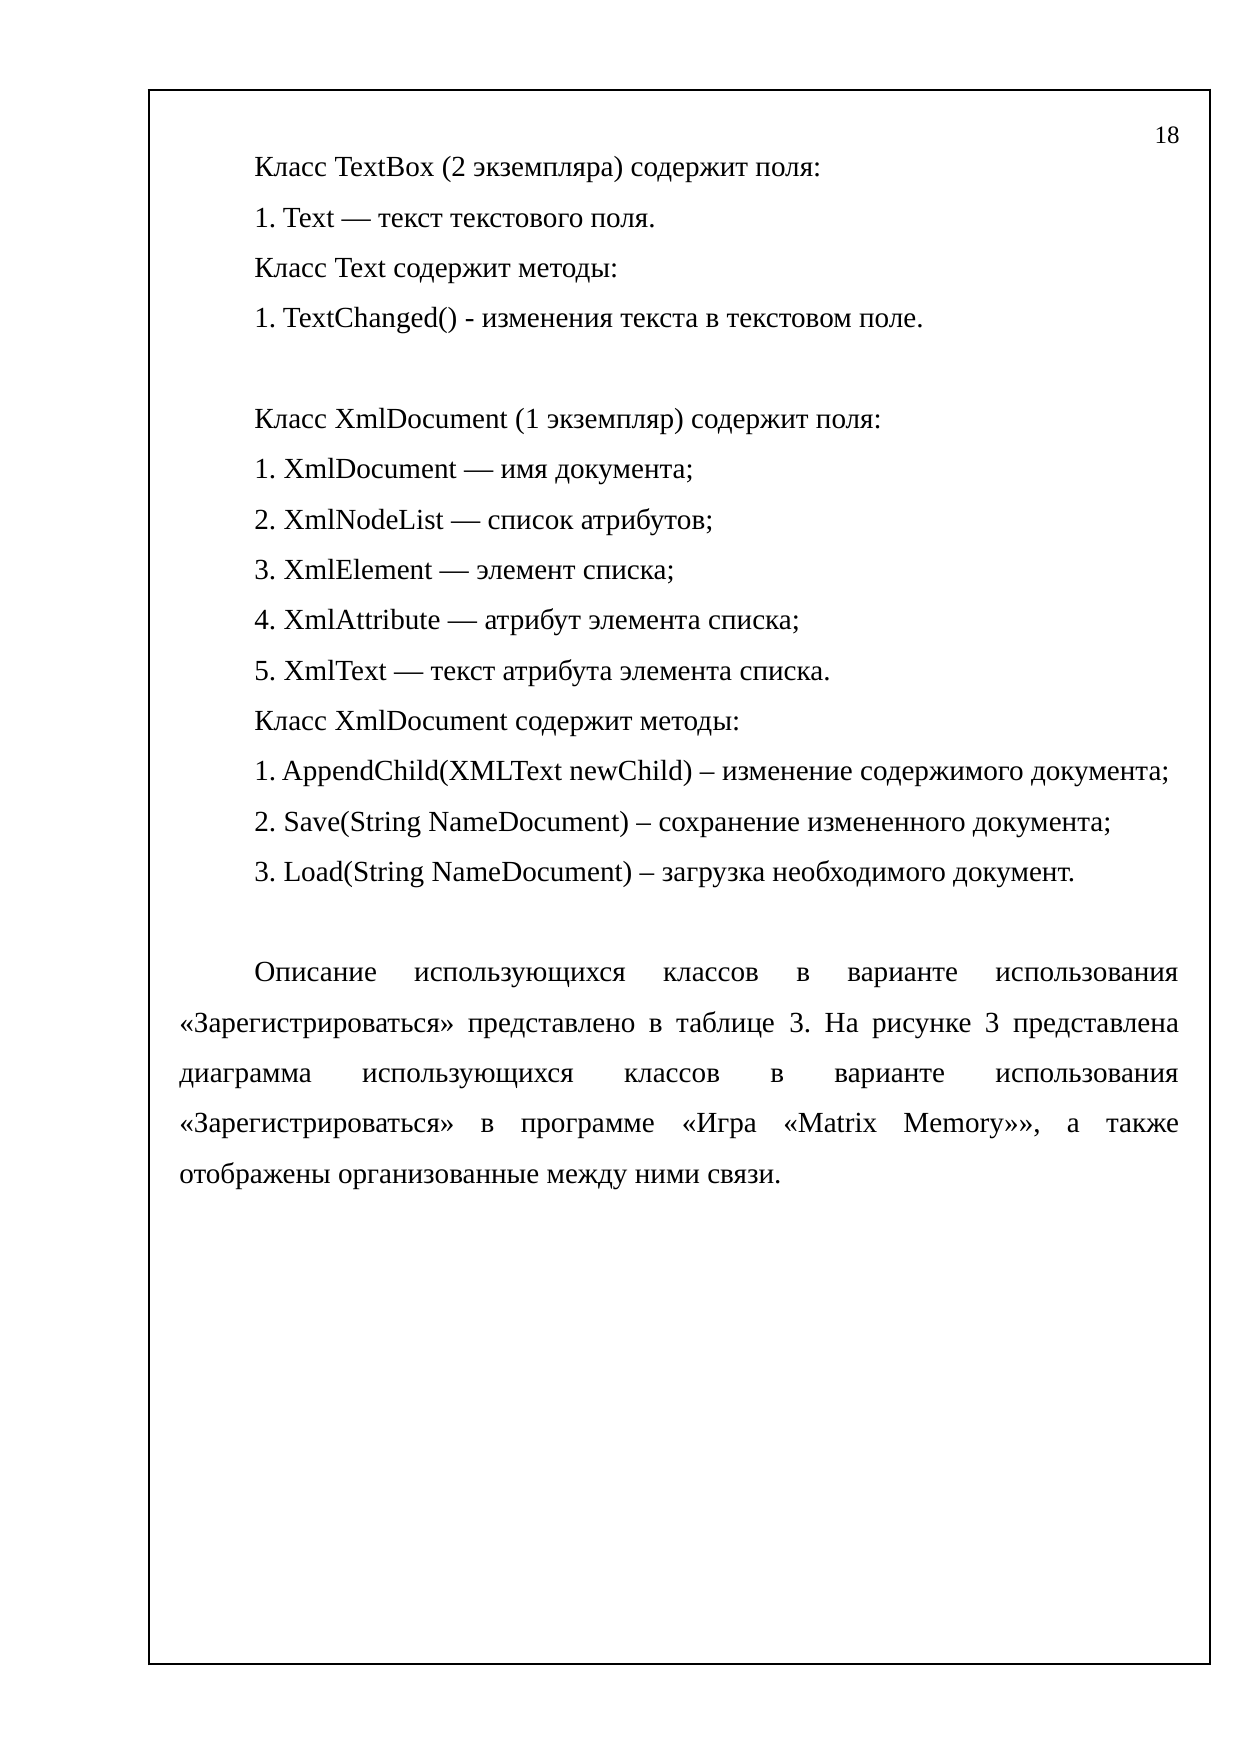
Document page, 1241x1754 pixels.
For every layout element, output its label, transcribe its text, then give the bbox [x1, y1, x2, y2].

text 3. XmlElement — элемент списка; [179, 552, 1179, 586]
text 4. XmlAttribute — атрибут элемента списка; [179, 602, 1179, 636]
text 3. Load(String NameDocument) – загрузка необходимого документ. [179, 854, 1179, 887]
text Класс XmlDocument содержит методы: [179, 703, 1179, 737]
text 1. XmlDocument — имя документа; [179, 451, 1179, 485]
text Класс XmlDocument (1 экземпляр) содержит поля: [179, 401, 1179, 435]
text 2. XmlNodeList — список атрибутов; [179, 502, 1179, 535]
text 1. Text — текст текстового поля. [179, 200, 1179, 233]
text 1. AppendChild(XMLText newChild) – изменение содержимого документа; [179, 753, 1179, 787]
text 5. XmlText — текст атрибута элемента списка. [179, 653, 1179, 686]
text Описание использующихся классов в варианте использования «Зарегистрироваться» представлено в таблице 3. На рисунке 3 представлена диаграмма использующихся классов в варианте использования «Зарегистрироваться» в программе «Игра «Matrix Memory»», а также отображены организованные между ними связи. [179, 954, 1179, 1189]
text 2. Save(String NameDocument) – сохранение измененного документа; [179, 804, 1179, 837]
text Класс Text содержит методы: [179, 250, 1179, 284]
text 1. TextChanged() - изменения текста в текстовом поле. [179, 301, 1179, 334]
text Класс TextBox (2 экземпляра) содержит поля: [179, 149, 1179, 183]
